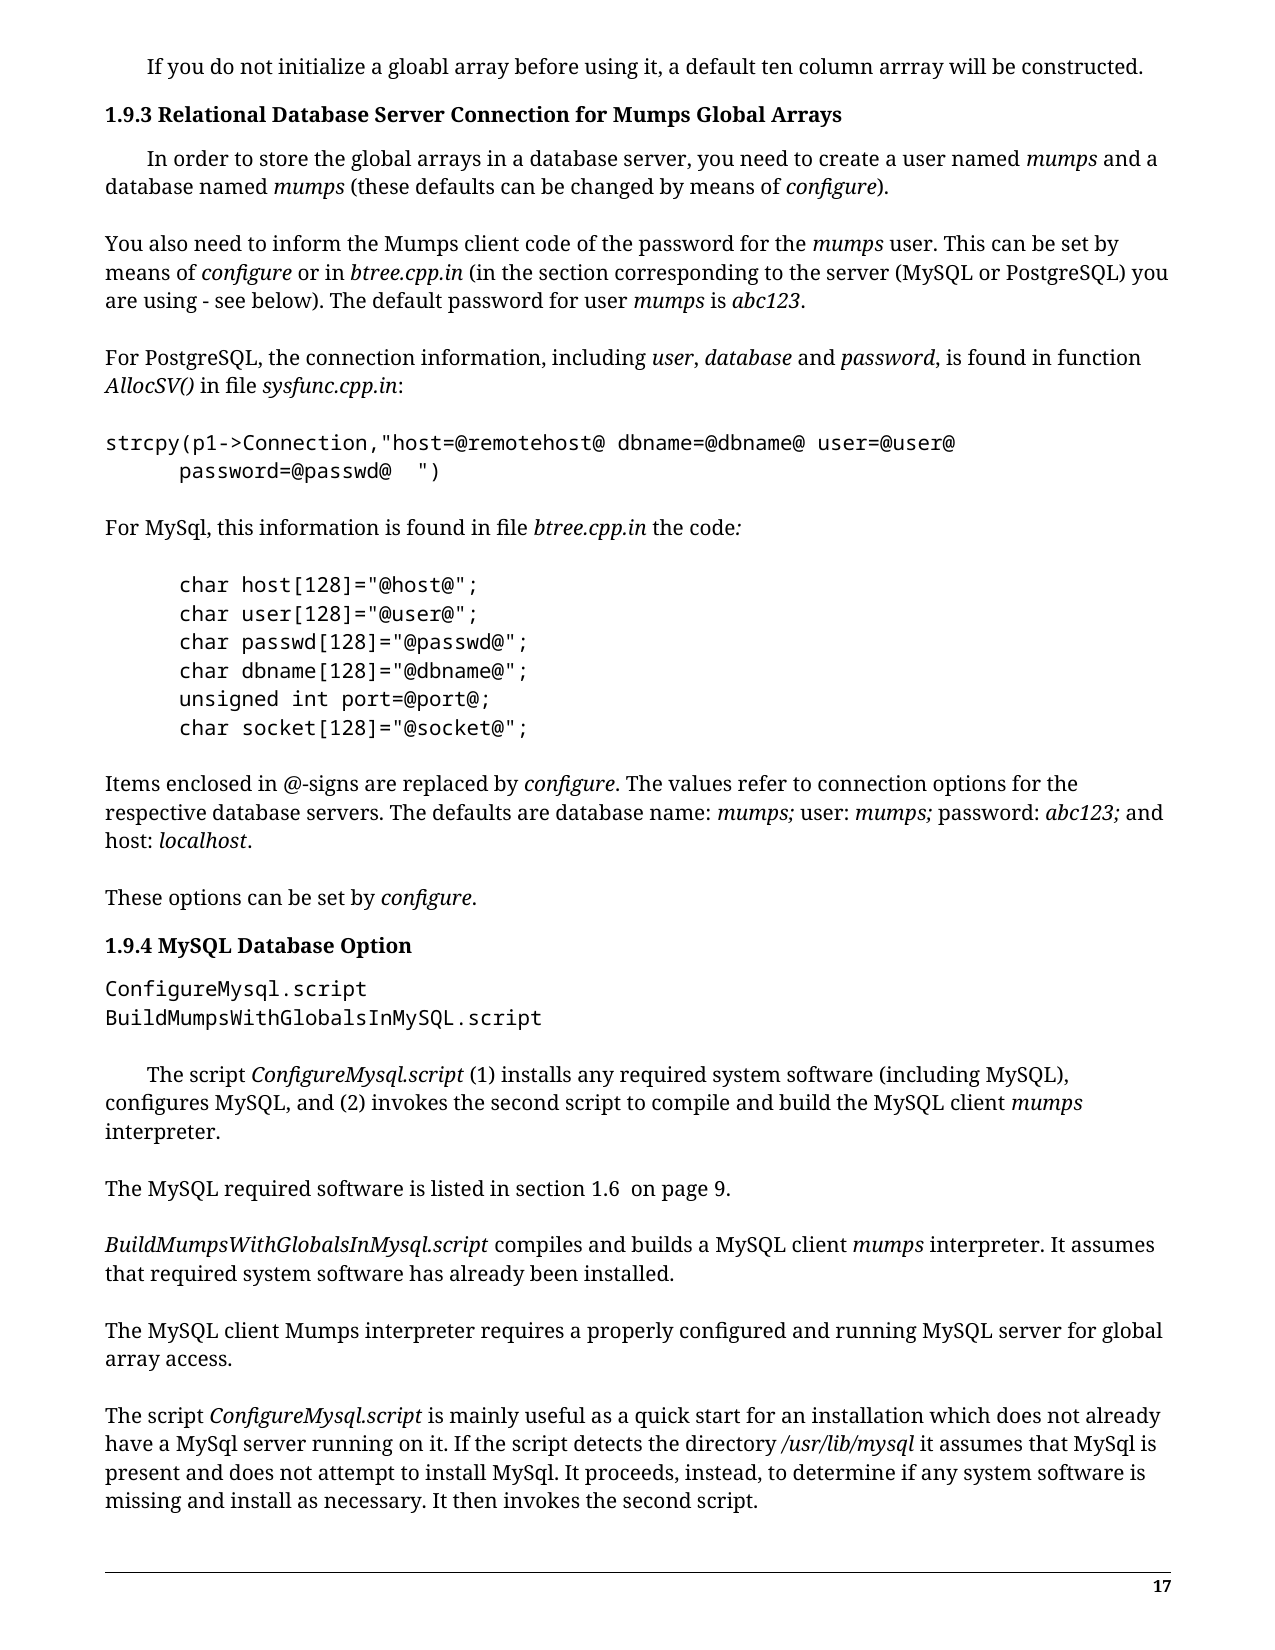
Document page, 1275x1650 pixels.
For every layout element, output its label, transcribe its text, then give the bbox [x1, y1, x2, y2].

text ConfigureMysql.script [105, 974, 1186, 1003]
text If you do not initialize a gloabl array before using it, a default ten column arrray will be constructed. [105, 52, 1186, 81]
text The script ConfigureMysql.script (1) installs any required system software (including MySQL), configures MySQL, and (2) invokes the second script to compile and build the MySQL client mumps interpreter. The MySQL required software is listed in section 1.6 on page 8. BuildMumpsWithGlobalsInMysql.script compiles and builds a MySQL client mumps interpreter. It assumes that required system software has already been installed. The MySQL client Mumps interpreter requires a properly configured and running MySQL server for global array access. The script ConfigureMysql.script is mainly useful as a quick start for an installation which does not already have a MySql server running on it. If the script detects the directory /usr/lib/mysql it assumes that MySql is present and does not attempt to install MySql. It proceeds, instead, to determine if any system software is missing and install as necessary. It then invokes the second script. If you have an existing MySql server, you may want to manually set up the necessary mumps user and password along with any missing system software. [105, 1060, 1171, 1543]
text In order to store the global arrays in a database server, you need to create a user named mumps and a database named mumps (these defaults can be changed by means of configure). You also need to inform the Mumps client code of the password for the mumps user. This can be set by means of configure or in btree.cpp.in (in the section corresponding to the server (MySQL or PostgreSQL) you are using - see below). The default password for user mumps is abc123. For PostgreSQL, the connection information, including user, database and password, is found in function AllocSV() in file sysfunc.cpp.in: strcpy(p1->Connection,"host=@remotehost@ dbname=@dbname@ user=@user@ password=@passwd@ ") For MySql, this information is found in file btree.cpp.in the code: char host[128]="@host@"; char user[128]="@user@"; char passwd[128]="@passwd@"; char dbname[128]="@dbname@"; unsigned int port=@port@; char socket[128]="@socket@"; Items enclosed in @-signs are replaced by configure. The values refer to connection options for the respective database servers. The defaults are database name: mumps; user: mumps; password: abc123; and host: localhost. These options can be set by configure. [105, 144, 1171, 912]
text BuildMumpsWithGlobalsInMySQL.script [105, 1003, 1186, 1031]
subtitle Relational Database Server Connection for Mumps Global Arrays [105, 100, 1186, 129]
subtitle MySQL Database Option [105, 931, 1186, 959]
